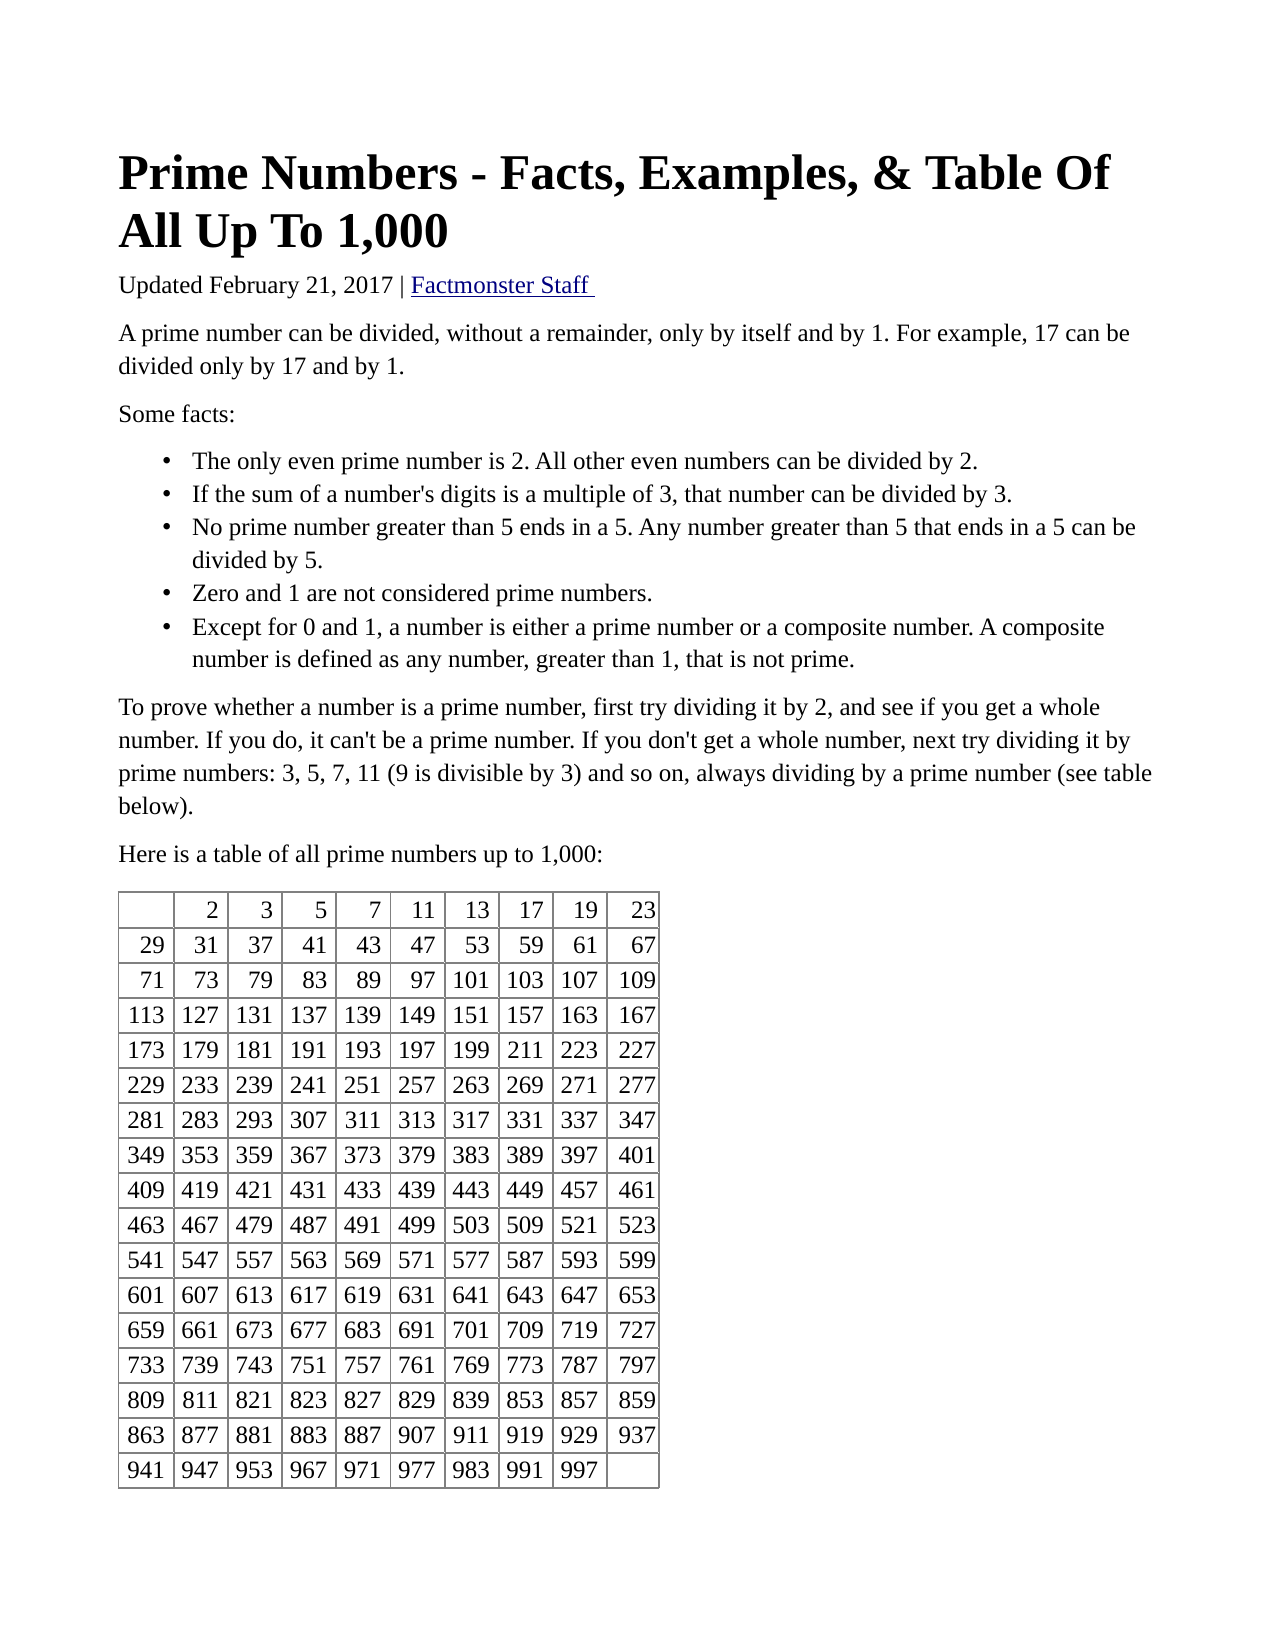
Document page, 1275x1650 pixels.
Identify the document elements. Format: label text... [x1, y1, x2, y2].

table_cell 613 [229, 1279, 281, 1312]
table_cell 823 [283, 1384, 335, 1417]
table_cell 983 [446, 1454, 498, 1487]
table_cell 863 [119, 1419, 173, 1452]
table_cell 857 [554, 1384, 606, 1417]
table_cell 877 [175, 1419, 227, 1452]
table_cell 43 [337, 929, 390, 962]
table_cell 907 [391, 1419, 444, 1452]
table_cell 353 [175, 1139, 227, 1172]
table_cell 139 [337, 999, 390, 1032]
table_cell 191 [283, 1034, 335, 1067]
table_cell 653 [608, 1279, 658, 1312]
table_cell 101 [446, 964, 498, 997]
table_cell 241 [283, 1069, 335, 1102]
table_header 2 [175, 893, 227, 927]
table_cell 443 [446, 1174, 498, 1207]
table_cell 593 [554, 1244, 606, 1277]
table_cell 491 [337, 1209, 390, 1242]
table_cell 347 [608, 1104, 658, 1137]
table_cell 239 [229, 1069, 281, 1102]
table_cell 59 [500, 929, 552, 962]
table_cell 883 [283, 1419, 335, 1452]
table_cell 557 [229, 1244, 281, 1277]
table_cell 233 [175, 1069, 227, 1102]
list Zero and 1 are not considered prime numbers. [162, 578, 1157, 607]
table_cell 739 [175, 1349, 227, 1382]
table_cell 727 [608, 1314, 658, 1347]
table_cell 977 [391, 1454, 444, 1487]
table_cell 577 [446, 1244, 498, 1277]
table_cell 509 [500, 1209, 552, 1242]
table_cell 113 [119, 999, 173, 1032]
table_cell 683 [337, 1314, 390, 1347]
table_cell 137 [283, 999, 335, 1032]
list No prime number greater than 5 ends in a 5. Any number greater than 5 that ends in a 5 can be divided by 5. [162, 512, 1157, 574]
table_cell 433 [337, 1174, 390, 1207]
table_cell 349 [119, 1139, 173, 1172]
table_cell 997 [554, 1454, 606, 1487]
table_cell 971 [337, 1454, 390, 1487]
table_cell 47 [391, 929, 444, 962]
table_cell 389 [500, 1139, 552, 1172]
subtitle Prime Numbers - Facts, Examples, & Table Of All Up To 1,000 [118, 143, 1157, 258]
table_cell 503 [446, 1209, 498, 1242]
table_cell 619 [337, 1279, 390, 1312]
table_cell 599 [608, 1244, 658, 1277]
table_cell 131 [229, 999, 281, 1032]
table_cell [608, 1454, 658, 1487]
table_cell 109 [608, 964, 658, 997]
table_cell 373 [337, 1139, 390, 1172]
table_cell 97 [391, 964, 444, 997]
table_cell 83 [283, 964, 335, 997]
table_cell 719 [554, 1314, 606, 1347]
table_cell 283 [175, 1104, 227, 1137]
table_cell 439 [391, 1174, 444, 1207]
table_cell 379 [391, 1139, 444, 1172]
text To prove whether a number is a prime number, first try dividing it by 2, and see if you get a whole number. If you do, it can't be a prime number. If you don't get a whole number, next try dividing it by prime numbers: 3, 5, 7, 11 (9 is divisible by 3) and so on, always dividing by a prime number (see table below). [118, 692, 1157, 820]
table_cell 859 [608, 1384, 658, 1417]
table_cell 409 [119, 1174, 173, 1207]
table_header 7 [337, 893, 390, 927]
table_cell 41 [283, 929, 335, 962]
table_cell 941 [119, 1454, 173, 1487]
table_cell 821 [229, 1384, 281, 1417]
table_cell 929 [554, 1419, 606, 1452]
table_cell 31 [175, 929, 227, 962]
table_cell 277 [608, 1069, 658, 1102]
table_cell 479 [229, 1209, 281, 1242]
table_cell 167 [608, 999, 658, 1032]
text A prime number can be divided, without a remainder, only by itself and by 1. For example, 17 can be divided only by 17 and by 1. [118, 318, 1157, 380]
table_cell 67 [608, 929, 658, 962]
table_cell 107 [554, 964, 606, 997]
table_cell 449 [500, 1174, 552, 1207]
table_header 3 [229, 893, 281, 927]
table_header 23 [608, 893, 658, 927]
table_cell 769 [446, 1349, 498, 1382]
list The only even prime number is 2. All other even numbers can be divided by 2. [162, 446, 1157, 475]
table_cell 331 [500, 1104, 552, 1137]
table_header 13 [446, 893, 498, 927]
table_cell 281 [119, 1104, 173, 1137]
table_cell 571 [391, 1244, 444, 1277]
table_cell 787 [554, 1349, 606, 1382]
table_cell 607 [175, 1279, 227, 1312]
table_cell 29 [119, 929, 173, 962]
table_cell 397 [554, 1139, 606, 1172]
table_cell 691 [391, 1314, 444, 1347]
text Here is a table of all prime numbers up to 1,000: [118, 839, 1157, 868]
table_cell 521 [554, 1209, 606, 1242]
table_cell 431 [283, 1174, 335, 1207]
table_cell 193 [337, 1034, 390, 1067]
table_cell 733 [119, 1349, 173, 1382]
table_cell 569 [337, 1244, 390, 1277]
table_header 5 [283, 893, 335, 927]
table_cell 643 [500, 1279, 552, 1312]
table_cell 647 [554, 1279, 606, 1312]
table_cell 227 [608, 1034, 658, 1067]
table_cell 673 [229, 1314, 281, 1347]
table_cell 37 [229, 929, 281, 962]
table_cell 751 [283, 1349, 335, 1382]
table_cell 991 [500, 1454, 552, 1487]
table_cell 271 [554, 1069, 606, 1102]
table_cell 811 [175, 1384, 227, 1417]
table_cell 827 [337, 1384, 390, 1417]
table_cell 61 [554, 929, 606, 962]
table_header [119, 893, 173, 927]
table_cell 337 [554, 1104, 606, 1137]
table_cell 311 [337, 1104, 390, 1137]
list If the sum of a number's digits is a multiple of 3, that number can be divided by 3. [162, 479, 1157, 508]
table_cell 317 [446, 1104, 498, 1137]
table_cell 149 [391, 999, 444, 1032]
table_cell 601 [119, 1279, 173, 1312]
table_cell 127 [175, 999, 227, 1032]
table_cell 631 [391, 1279, 444, 1312]
table_cell 919 [500, 1419, 552, 1452]
table_cell 659 [119, 1314, 173, 1347]
table_cell 181 [229, 1034, 281, 1067]
table_cell 523 [608, 1209, 658, 1242]
table_cell 709 [500, 1314, 552, 1347]
text Some facts: [118, 399, 1157, 428]
table_cell 761 [391, 1349, 444, 1382]
table_cell 797 [608, 1349, 658, 1382]
list Except for 0 and 1, a number is either a prime number or a composite number. A composite number is defined as any number, greater than 1, that is not prime. [162, 612, 1157, 673]
table_cell 229 [119, 1069, 173, 1102]
table_cell 487 [283, 1209, 335, 1242]
table_cell 211 [500, 1034, 552, 1067]
table_cell 911 [446, 1419, 498, 1452]
table_cell 743 [229, 1349, 281, 1382]
table_cell 179 [175, 1034, 227, 1067]
text Updated February 21, 2017 | Factmonster Staff [118, 271, 1157, 299]
table_cell 79 [229, 964, 281, 997]
table_cell 89 [337, 964, 390, 997]
table_cell 263 [446, 1069, 498, 1102]
table_cell 541 [119, 1244, 173, 1277]
table_cell 757 [337, 1349, 390, 1382]
table_cell 53 [446, 929, 498, 962]
table_cell 367 [283, 1139, 335, 1172]
table_cell 809 [119, 1384, 173, 1417]
table_cell 461 [608, 1174, 658, 1207]
table_cell 839 [446, 1384, 498, 1417]
table_cell 881 [229, 1419, 281, 1452]
table_cell 467 [175, 1209, 227, 1242]
table_cell 661 [175, 1314, 227, 1347]
table_cell 829 [391, 1384, 444, 1417]
table_cell 701 [446, 1314, 498, 1347]
table_cell 157 [500, 999, 552, 1032]
table_cell 419 [175, 1174, 227, 1207]
table_cell 251 [337, 1069, 390, 1102]
table_cell 307 [283, 1104, 335, 1137]
table_cell 547 [175, 1244, 227, 1277]
table_cell 359 [229, 1139, 281, 1172]
table_cell 421 [229, 1174, 281, 1207]
table_cell 269 [500, 1069, 552, 1102]
table_cell 587 [500, 1244, 552, 1277]
table_cell 383 [446, 1139, 498, 1172]
table_cell 947 [175, 1454, 227, 1487]
table_cell 499 [391, 1209, 444, 1242]
table_cell 937 [608, 1419, 658, 1452]
table_cell 257 [391, 1069, 444, 1102]
table_cell 457 [554, 1174, 606, 1207]
table_cell 71 [119, 964, 173, 997]
table_cell 163 [554, 999, 606, 1032]
table_cell 73 [175, 964, 227, 997]
table_header 19 [554, 893, 606, 927]
table_header 11 [391, 893, 444, 927]
table_cell 223 [554, 1034, 606, 1067]
table_cell 563 [283, 1244, 335, 1277]
table_cell 967 [283, 1454, 335, 1487]
table_cell 313 [391, 1104, 444, 1137]
table_cell 853 [500, 1384, 552, 1417]
table_cell 173 [119, 1034, 173, 1067]
table_cell 617 [283, 1279, 335, 1312]
table_cell 293 [229, 1104, 281, 1137]
table_cell 401 [608, 1139, 658, 1172]
table_cell 151 [446, 999, 498, 1032]
table_header 17 [500, 893, 552, 927]
table_cell 773 [500, 1349, 552, 1382]
table_cell 953 [229, 1454, 281, 1487]
table_cell 103 [500, 964, 552, 997]
table_cell 641 [446, 1279, 498, 1312]
table_cell 197 [391, 1034, 444, 1067]
table_cell 677 [283, 1314, 335, 1347]
table_cell 463 [119, 1209, 173, 1242]
table_cell 887 [337, 1419, 390, 1452]
table_cell 199 [446, 1034, 498, 1067]
